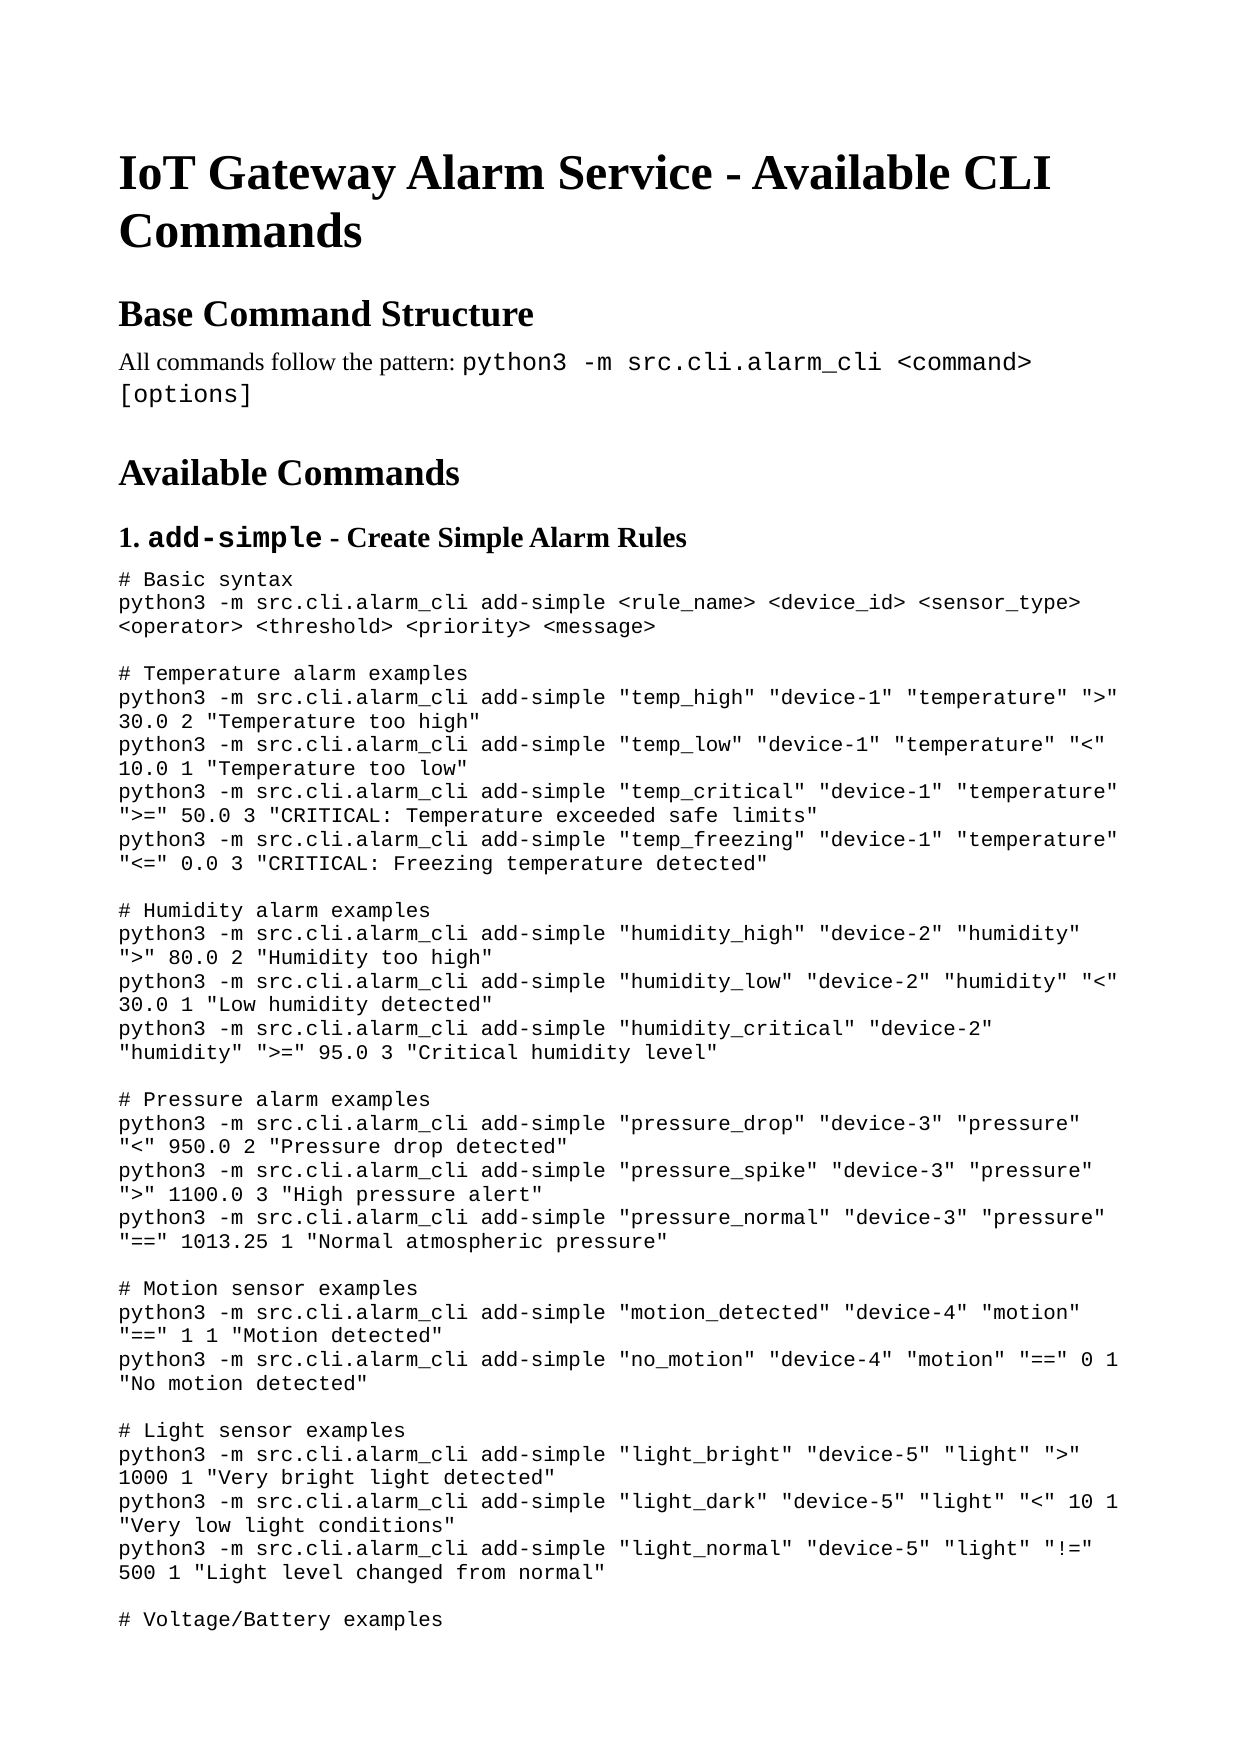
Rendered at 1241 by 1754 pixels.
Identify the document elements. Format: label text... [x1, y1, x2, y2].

text # Voltage/Battery examples [118, 1609, 1122, 1633]
subtitle IoT Gateway Alarm Service - Available CLI Commands [118, 143, 1122, 258]
text python3 -m src.cli.alarm_cli add-simple "temp_high" "device-1" "temperature" ">" 30.0 2 "Temperature too high" [118, 687, 1122, 734]
text python3 -m src.cli.alarm_cli add-simple "light_normal" "device-5" "light" "!=" 500 1 "Light level changed from normal" [118, 1538, 1122, 1586]
text python3 -m src.cli.alarm_cli add-simple "temp_freezing" "device-1" "temperature" "<=" 0.0 3 "CRITICAL: Freezing temperature detected" [118, 829, 1122, 876]
text # Motion sensor examples [118, 1278, 1122, 1302]
text python3 -m src.cli.alarm_cli add-simple "temp_critical" "device-1" "temperature" ">=" 50.0 3 "CRITICAL: Temperature exceeded safe limits" [118, 782, 1122, 829]
text python3 -m src.cli.alarm_cli add-simple "temp_low" "device-1" "temperature" "<" 10.0 1 "Temperature too low" [118, 734, 1122, 782]
text # Basic syntax [118, 569, 1122, 592]
subtitle Base Command Structure [118, 291, 1122, 334]
text python3 -m src.cli.alarm_cli add-simple "humidity_critical" "device-2" "humidity" ">=" 95.0 3 "Critical humidity level" [118, 1018, 1122, 1065]
text python3 -m src.cli.alarm_cli add-simple "pressure_normal" "device-3" "pressure" "==" 1013.25 1 "Normal atmospheric pressure" [118, 1207, 1122, 1254]
text python3 -m src.cli.alarm_cli add-simple "humidity_high" "device-2" "humidity" ">" 80.0 2 "Humidity too high" [118, 923, 1122, 971]
text python3 -m src.cli.alarm_cli add-simple "pressure_spike" "device-3" "pressure" ">" 1100.0 3 "High pressure alert" [118, 1160, 1122, 1207]
text python3 -m src.cli.alarm_cli add-simple "light_dark" "device-5" "light" "<" 10 1 "Very low light conditions" [118, 1491, 1122, 1538]
text # Temperature alarm examples [118, 663, 1122, 687]
text python3 -m src.cli.alarm_cli add-simple "light_bright" "device-5" "light" ">" 1000 1 "Very bright light detected" [118, 1444, 1122, 1491]
text python3 -m src.cli.alarm_cli add-simple "humidity_low" "device-2" "humidity" "<" 30.0 1 "Low humidity detected" [118, 971, 1122, 1018]
text # Humidity alarm examples [118, 900, 1122, 923]
text python3 -m src.cli.alarm_cli add-simple "no_motion" "device-4" "motion" "==" 0 1 "No motion detected" [118, 1349, 1122, 1396]
text All commands follow the pattern: python3 -m src.cli.alarm_cli <command> [options] [118, 347, 1122, 410]
text # Pressure alarm examples [118, 1089, 1122, 1113]
subtitle 1. add-simple - Create Simple Alarm Rules [118, 520, 1122, 556]
text python3 -m src.cli.alarm_cli add-simple "pressure_drop" "device-3" "pressure" "<" 950.0 2 "Pressure drop detected" [118, 1113, 1122, 1160]
text python3 -m src.cli.alarm_cli add-simple <rule_name> <device_id> <sensor_type> <operator> <threshold> <priority> <message> [118, 592, 1122, 640]
subtitle Available Commands [118, 450, 1122, 493]
text # Light sensor examples [118, 1420, 1122, 1444]
text python3 -m src.cli.alarm_cli add-simple "motion_detected" "device-4" "motion" "==" 1 1 "Motion detected" [118, 1302, 1122, 1349]
